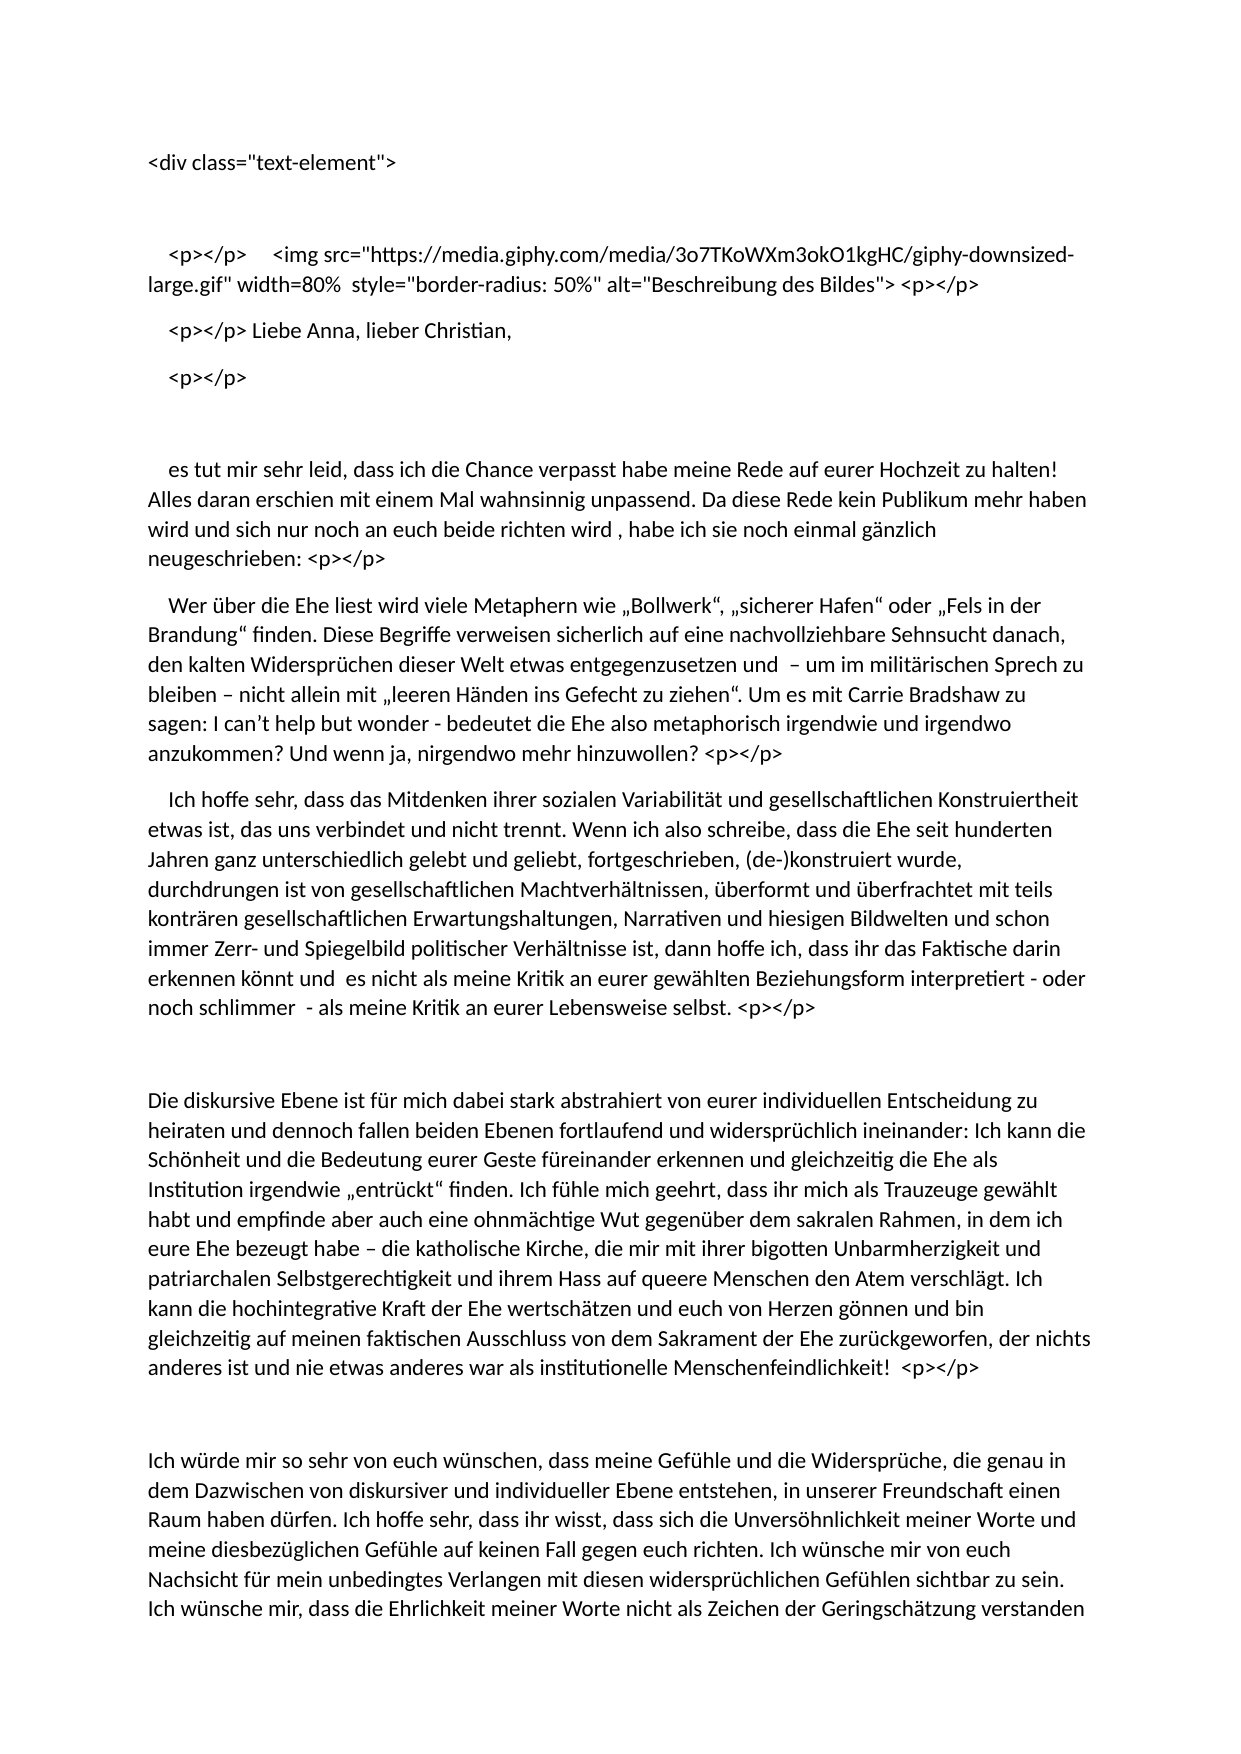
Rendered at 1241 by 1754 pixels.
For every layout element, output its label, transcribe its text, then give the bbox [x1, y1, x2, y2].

text <p></p> [148, 363, 1093, 391]
text Ich hoffe sehr, dass das Mitdenken ihrer sozialen Variabilität und gesellschaftlichen Konstruiertheit etwas ist, das uns verbindet und nicht trennt. Wenn ich also schreibe, dass die Ehe seit hunderten Jahren ganz unterschiedlich gelebt und geliebt, fortgeschrieben, (de-)konstruiert wurde, durchdrungen ist von gesellschaftlichen Machtverhältnissen, überformt und überfrachtet mit teils konträren gesellschaftlichen Erwartungshaltungen, Narrativen und hiesigen Bildwelten und schon immer Zerr- und Spiegelbild politischer Verhältnisse ist, dann hoffe ich, dass ihr das Faktische darin erkennen könnt und es nicht als meine Kritik an eurer gewählten Beziehungsform interpretiert - oder noch schlimmer - als meine Kritik an eurer Lebensweise selbst. <p></p> [148, 786, 1093, 1021]
text <p></p> Liebe Anna, lieber Christian, [148, 316, 1093, 344]
text Ich würde mir so sehr von euch wünschen, dass meine Gefühle und die Widersprüche, die genau in dem Dazwischen von diskursiver und individueller Ebene entstehen, in unserer Freundschaft einen Raum haben dürfen. Ich hoffe sehr, dass ihr wisst, dass sich die Unversöhnlichkeit meiner Worte und meine diesbezüglichen Gefühle auf keinen Fall gegen euch richten. Ich wünsche mir von euch Nachsicht für mein unbedingtes Verlangen mit diesen widersprüchlichen Gefühlen sichtbar zu sein. Ich wünsche mir, dass die Ehrlichkeit meiner Worte nicht als Zeichen der Geringschätzung verstanden [148, 1446, 1093, 1622]
text Die diskursive Ebene ist für mich dabei stark abstrahiert von eurer individuellen Entscheidung zu heiraten und dennoch fallen beiden Ebenen fortlaufend und widersprüchlich ineinander: Ich kann die Schönheit und die Bedeutung eurer Geste füreinander erkennen und gleichzeitig die Ehe als Institution irgendwie „entrückt“ finden. Ich fühle mich geehrt, dass ihr mich als Trauzeuge gewählt habt und empfinde aber auch eine ohnmächtige Wut gegenüber dem sakralen Rahmen, in dem ich eure Ehe bezeugt habe – die katholische Kirche, die mir mit ihrer bigotten Unbarmherzigkeit und patriarchalen Selbstgerechtigkeit und ihrem Hass auf queere Menschen den Atem verschlägt. Ich kann die hochintegrative Kraft der Ehe wertschätzen und euch von Herzen gönnen und bin gleichzeitig auf meinen faktischen Ausschluss von dem Sakrament der Ehe zurückgeworfen, der nichts anderes ist und nie etwas anderes war als institutionelle Menschenfeindlichkeit! <p></p> [148, 1086, 1093, 1381]
text <p></p> <img src="https://media.giphy.com/media/3o7TKoWXm3okO1kgHC/giphy-downsized-large.gif" width=80% style="border-radius: 50%" alt="Beschreibung des Bildes"> <p></p> [148, 240, 1093, 298]
text es tut mir sehr leid, dass ich die Chance verpasst habe meine Rede auf eurer Hochzeit zu halten! Alles daran erschien mit einem Mal wahnsinnig unpassend. Da diese Rede kein Publikum mehr haben wird und sich nur noch an euch beide richten wird , habe ich sie noch einmal gänzlich neugeschrieben: <p></p> [148, 455, 1093, 572]
text <div class="text-element"> [148, 148, 1093, 176]
text Wer über die Ehe liest wird viele Metaphern wie „Bollwerk“, „sicherer Hafen“ oder „Fels in der Brandung“ finden. Diese Begriffe verweisen sicherlich auf eine nachvollziehbare Sehnsucht danach, den kalten Widersprüchen dieser Welt etwas entgegenzusetzen und – um im militärischen Sprech zu bleiben – nicht allein mit „leeren Händen ins Gefecht zu ziehen“. Um es mit Carrie Bradshaw zu sagen: I can’t help but wonder - bedeutet die Ehe also metaphorisch irgendwie und irgendwo anzukommen? Und wenn ja, nirgendwo mehr hinzuwollen? <p></p> [148, 591, 1093, 767]
